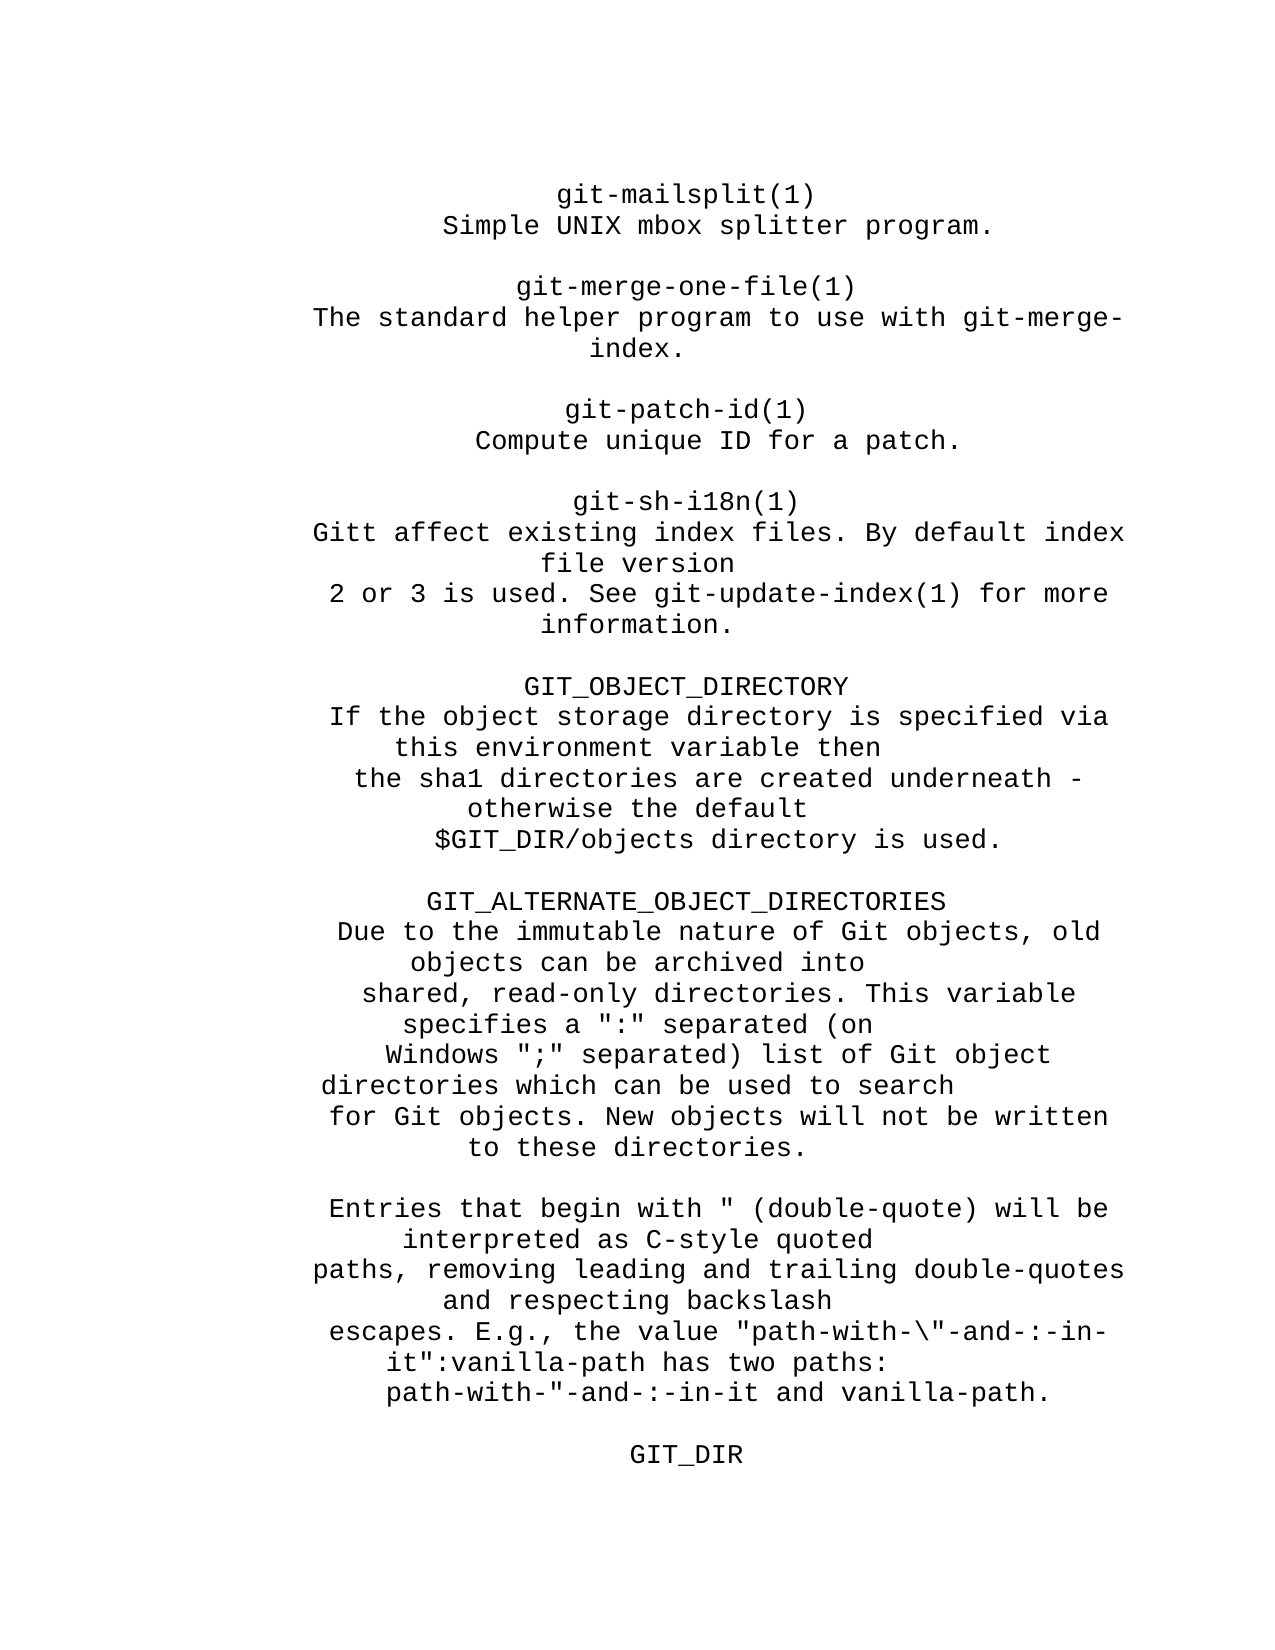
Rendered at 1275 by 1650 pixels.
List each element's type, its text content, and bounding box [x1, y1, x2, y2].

text path-with-"-and-:-in-it and vanilla-path. [150, 1379, 1125, 1410]
text git-merge-one-file(1) [150, 273, 1125, 304]
text 2 or 3 is used. See git-update-index(1) for more information. [150, 580, 1125, 642]
text the sha1 directories are created underneath - otherwise the default [150, 764, 1125, 826]
text for Git objects. New objects will not be written to these directories. [150, 1103, 1125, 1164]
text Due to the immutable nature of Git objects, old objects can be archived into [150, 918, 1125, 980]
text Windows ";" separated) list of Git object directories which can be used to search [150, 1041, 1125, 1103]
text GIT_ALTERNATE_OBJECT_DIRECTORIES [150, 887, 1125, 918]
text Simple UNIX mbox splitter program. [150, 211, 1125, 242]
text $GIT_DIR/objects directory is used. [150, 826, 1125, 857]
text GIT_OBJECT_DIRECTORY [150, 672, 1125, 703]
text shared, read-only directories. This variable specifies a ":" separated (on [150, 980, 1125, 1041]
text git-mailsplit(1) [150, 181, 1125, 211]
text Entries that begin with " (double-quote) will be interpreted as C-style quoted [150, 1195, 1125, 1256]
text paths, removing leading and trailing double-quotes and respecting backslash [150, 1256, 1125, 1318]
text Gitt affect existing index files. By default index file version [150, 519, 1125, 580]
text git-patch-id(1) [150, 396, 1125, 427]
text The standard helper program to use with git-merge-index. [150, 304, 1125, 365]
text escapes. E.g., the value "path-with-\"-and-:-in-it":vanilla-path has two paths: [150, 1318, 1125, 1379]
text git-sh-i18n(1) [150, 488, 1125, 519]
text GIT_DIR [150, 1441, 1125, 1471]
text Compute unique ID for a patch. [150, 427, 1125, 457]
text If the object storage directory is specified via this environment variable then [150, 703, 1125, 764]
